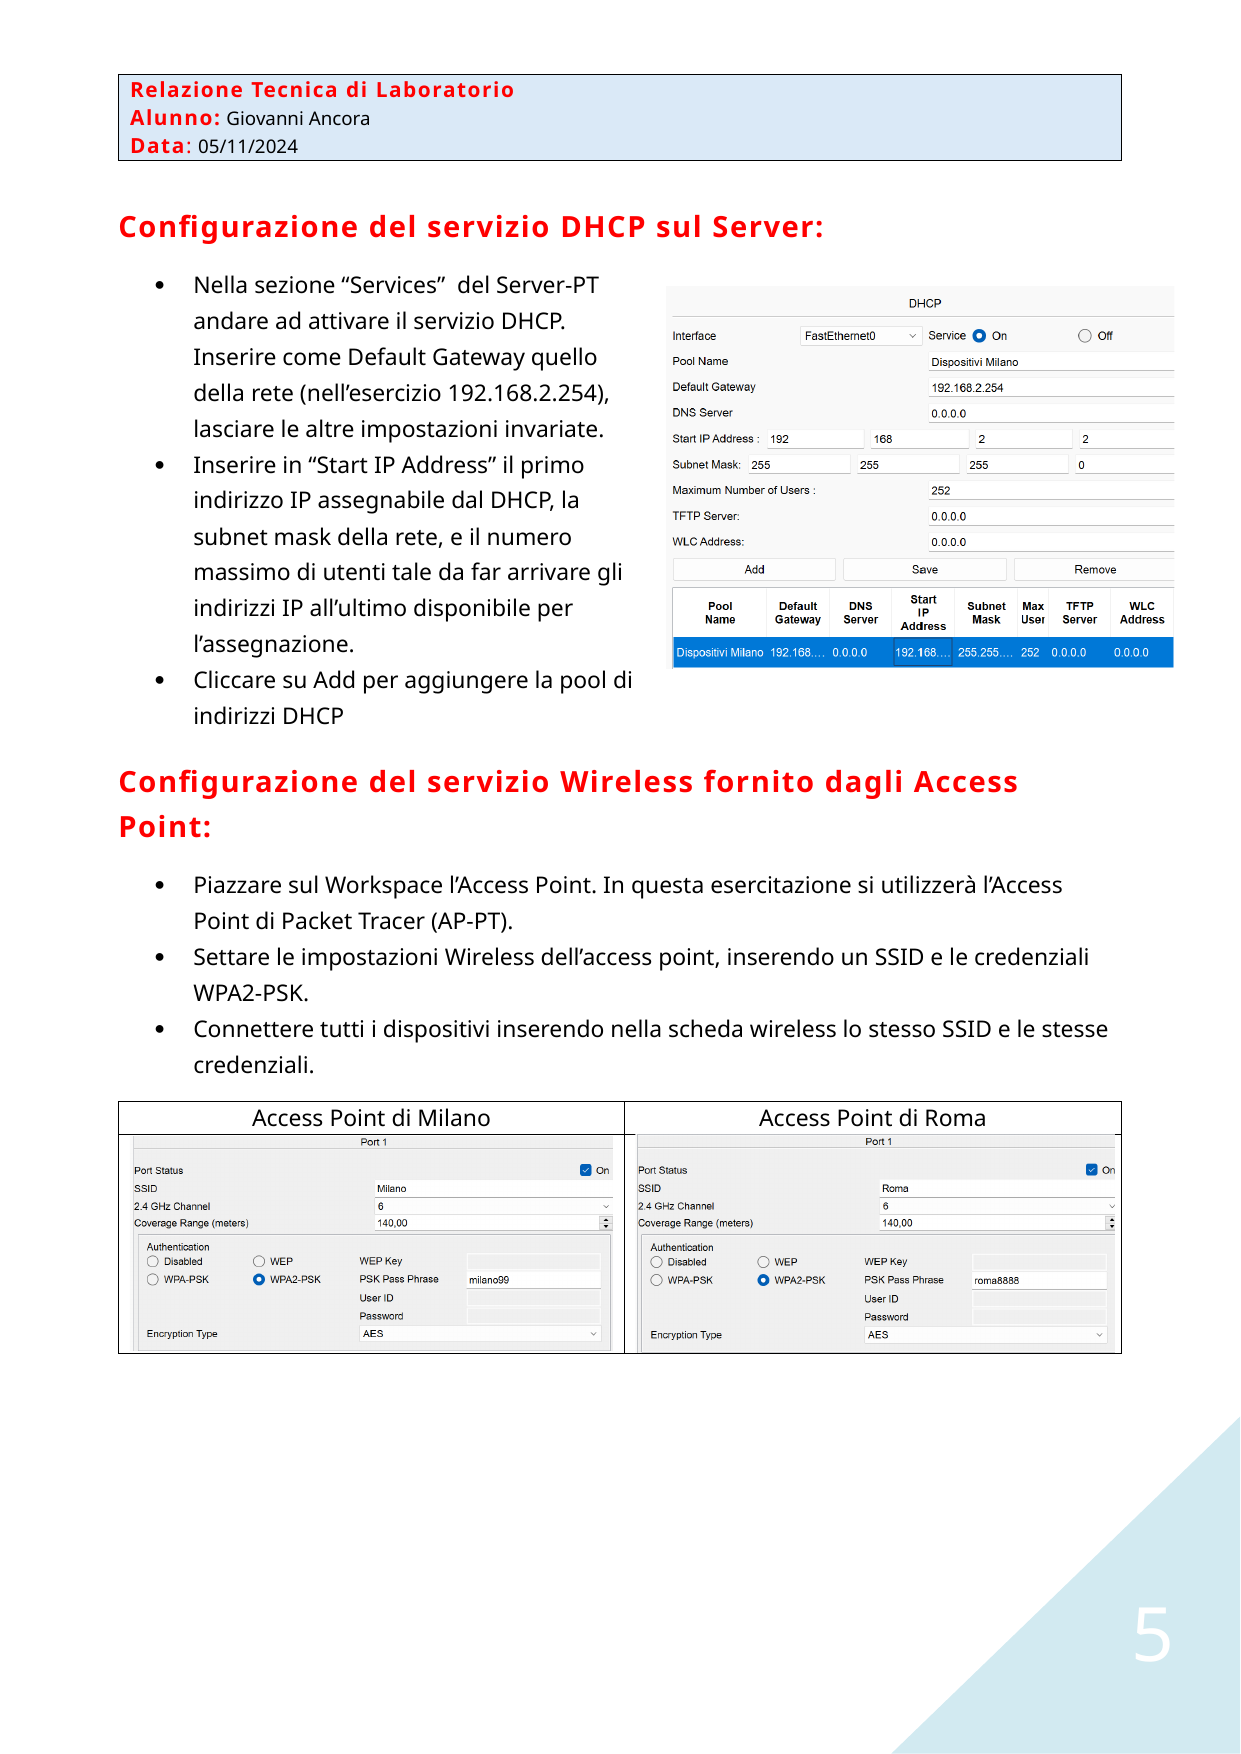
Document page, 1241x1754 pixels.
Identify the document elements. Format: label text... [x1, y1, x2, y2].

table_header Access Point di Milano [119, 1066, 624, 1098]
list Cliccare su Add per aggiungere la pool di indirizzi DHCP [156, 628, 1122, 695]
list Piazzare sul Workspace l’Access Point. In questa esercitazione si utilizzerà l’Access Point di Packet Tracer (AP-PT). [156, 833, 1122, 900]
list Connettere tutti i dispositivi inserendo nella scheda wireless lo stesso SSID e le stesse credenziali. [156, 977, 1122, 1044]
table_cell [1115, 1099, 1121, 1317]
picture [129, 1100, 613, 1316]
table_header Access Point di Roma [625, 1066, 1121, 1098]
text Configurazione del servizio Wireless fornito dagli Access Point: [118, 725, 1122, 810]
picture [690, 286, 1177, 672]
list Inserire in “Start IP Address” il primo indirizzo IP assegnabile dal DHCP, la subnet mask della rete, e il numero massimo di utenti tale da far arrivare gli indirizzi IP all’ultimo disponibile per l’assegnazione. [156, 448, 690, 623]
list Nella sezione “Services” del Server-PT andare ad attivare il servizio DHCP. Inserire come Default Gateway quello della rete (nell’esercizio 192.168.2.254), lasciare le altre impostazioni invariate. [156, 269, 1122, 444]
table_cell [625, 1099, 635, 1317]
text Configurazione del servizio DHCP sul Server: [118, 207, 1122, 246]
picture [635, 1098, 1115, 1317]
list Settare le impostazioni Wireless dell’access point, inserendo un SSID e le credenziali WPA2-PSK. [156, 905, 1122, 972]
table_cell [119, 1099, 624, 1317]
